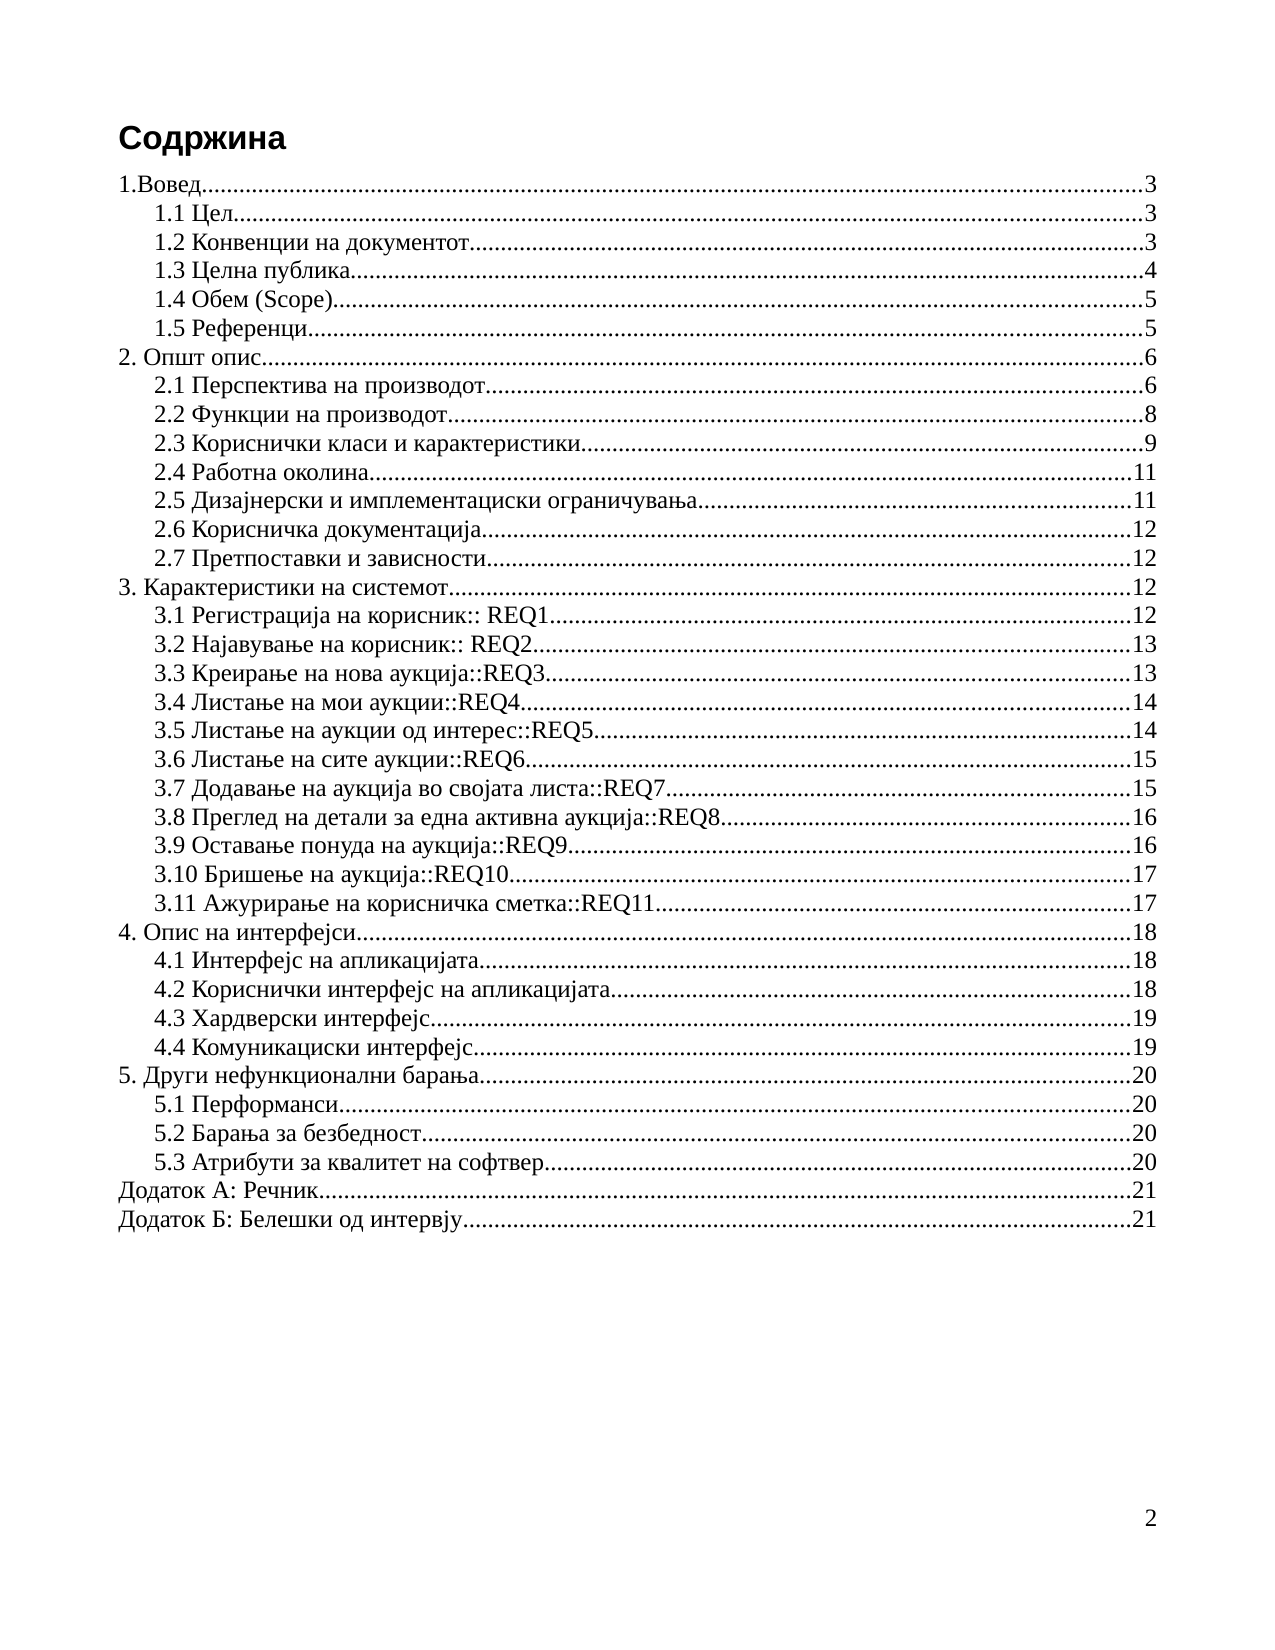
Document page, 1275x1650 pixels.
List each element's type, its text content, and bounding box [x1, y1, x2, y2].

text 2.1 Перспектива на производот 6 [148, 370, 1157, 399]
text 3. Карактеристики на системот 12 [118, 572, 1157, 600]
text 1.2 Конвенции на документот 3 [148, 227, 1157, 255]
text 4.3 Хардверски интерфејс 19 [148, 1003, 1157, 1032]
text 1.3 Целна публика 4 [148, 255, 1157, 284]
text 5. Други нефункционални барања 20 [118, 1060, 1157, 1089]
text 1.Вовед 3 [118, 169, 1157, 198]
text 5.3 Атрибути за квалитет на софтвер 20 [148, 1147, 1157, 1175]
text 3.1 Регистрација на корисник:: REQ1 12 [148, 600, 1157, 629]
text 5.1 Перформанси 20 [148, 1089, 1157, 1118]
text 2.5 Дизајнерски и имплементациски ограничувања 11 [148, 485, 1157, 514]
text 3.10 Бришење на аукција::REQ10 17 [148, 859, 1157, 888]
text Додаток А: Речник 21 [118, 1175, 1157, 1204]
text 2.3 Кориснички класи и карактеристики 9 [148, 428, 1157, 457]
text 1.1 Цел 3 [148, 198, 1157, 227]
text 2. Општ опис 6 [118, 342, 1157, 370]
text 3.8 Преглед на детали за една активна аукција::REQ8 16 [148, 802, 1157, 830]
text 2.4 Работна околина 11 [148, 457, 1157, 485]
text 3.3 Креирање на нова аукција::REQ3 13 [148, 658, 1157, 687]
text 2.6 Корисничка документација 12 [148, 514, 1157, 543]
text 5.2 Барања за безбедност 20 [148, 1118, 1157, 1147]
subtitle Содржина [118, 118, 1157, 157]
text 4.2 Кориснички интерфејс на апликацијата 18 [148, 974, 1157, 1003]
text Додаток Б: Белешки од интервју 21 [118, 1204, 1157, 1233]
text 3.11 Ажурирање на корисничка сметка::REQ11 17 [148, 888, 1157, 917]
text 3.9 Оставање понуда на аукција::REQ9 16 [148, 830, 1157, 859]
text 2.7 Претпоставки и зависности 12 [148, 543, 1157, 572]
text 3.5 Листање на аукции од интерес::REQ5 14 [148, 715, 1157, 744]
text 1.5 Референци 5 [148, 313, 1157, 342]
text 4.4 Комуникациски интерфејс 19 [148, 1032, 1157, 1060]
text 3.7 Додавање на аукција во својата листа::REQ7 15 [148, 773, 1157, 802]
text 4.1 Интерфејс на апликацијата 18 [148, 945, 1157, 974]
text 3.6 Листање на сите аукции::REQ6 15 [148, 744, 1157, 773]
text 2.2 Функции на производот 8 [148, 399, 1157, 428]
text 3.4 Листање на мои аукции::REQ4 14 [148, 687, 1157, 715]
text 3.2 Најавување на корисник:: REQ2 13 [148, 629, 1157, 658]
text 4. Опис на интерфејси 18 [118, 917, 1157, 945]
text 1.4 Обем (Scope) 5 [148, 284, 1157, 313]
